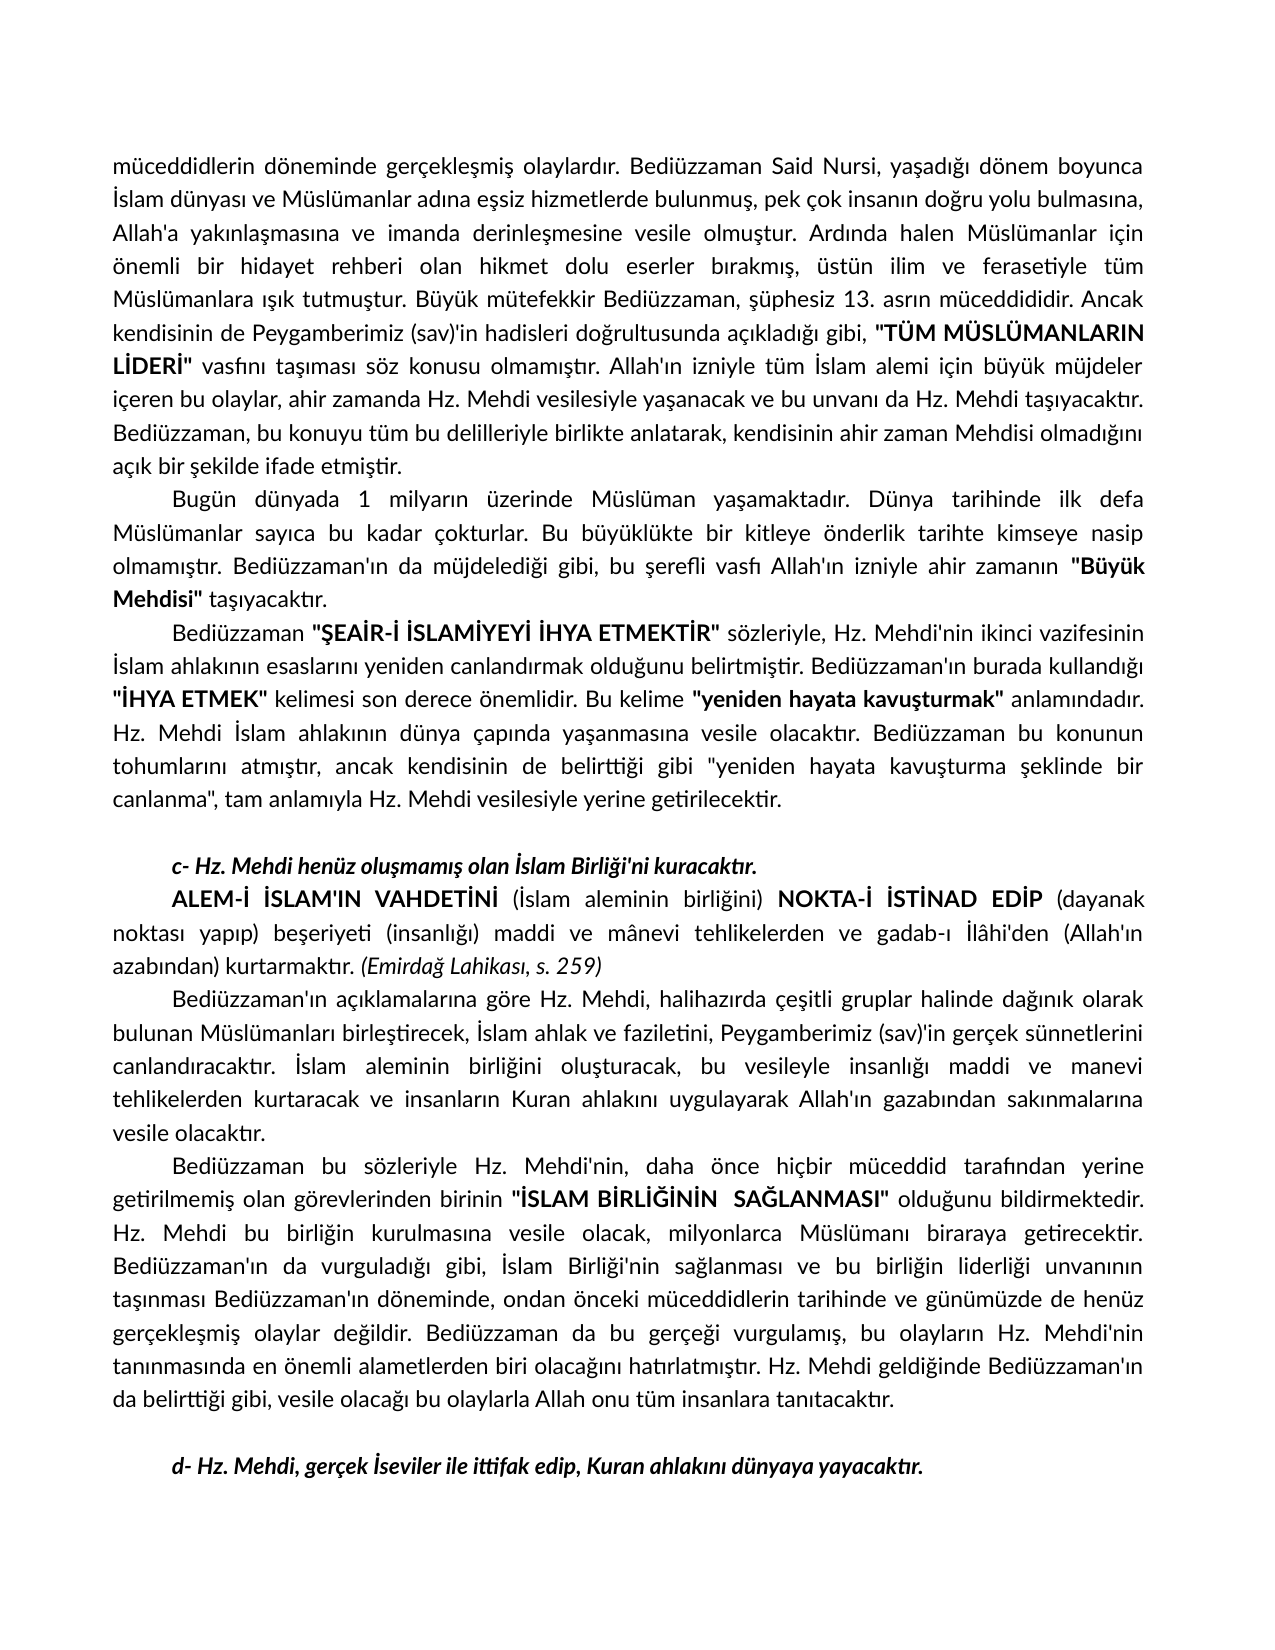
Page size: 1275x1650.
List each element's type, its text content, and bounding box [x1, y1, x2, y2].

text Bediüzzaman'ın açıklamalarına göre Hz. Mehdi, halihazırda çeşitli gruplar halinde dağınık olarak bulunan Müslümanları birleştirecek, İslam ahlak ve faziletini, Peygamberimiz (sav)'in gerçek sünnetlerini canlandıracaktır. İslam aleminin birliğini oluşturacak, bu vesileyle insanlığı maddi ve manevi tehlikelerden kurtaracak ve insanların Kuran ahlakını uygulayarak Allah'ın gazabından sakınmalarına vesile olacaktır. [112, 981, 1145, 1148]
text ALEM-İ İSLAM'IN VAHDETİNİ (İslam aleminin birliğini) NOKTA-İ İSTİNAD EDİP (dayanak noktası yapıp) beşeriyeti (insanlığı) maddi ve mânevi tehlikelerden ve gadab-ı İlâhi'den (Allah'ın azabından) kurtarmaktır. (Emirdağ Lahikası, s. 259) [112, 881, 1145, 981]
text Bediüzzaman bu sözleriyle Hz. Mehdi'nin, daha önce hiçbir müceddid tarafından yerine getirilmemiş olan görevlerinden birinin "İSLAM BİRLİĞİNİN SAĞLANMASI" olduğunu bildirmektedir. Hz. Mehdi bu birliğin kurulmasına vesile olacak, milyonlarca Müslümanı biraraya getirecektir. Bediüzzaman'ın da vurguladığı gibi, İslam Birliği'nin sağlanması ve bu birliğin liderliği unvanının taşınması Bediüzzaman'ın döneminde, ondan önceki müceddidlerin tarihinde ve günümüzde de henüz gerçekleşmiş olaylar değildir. Bediüzzaman da bu gerçeği vurgulamış, bu olayların Hz. Mehdi'nin tanınmasında en önemli alametlerden biri olacağını hatırlatmıştır. Hz. Mehdi geldiğinde Bediüzzaman'ın da belirttiği gibi, vesile olacağı bu olaylarla Allah onu tüm insanlara tanıtacaktır. [112, 1148, 1145, 1414]
text Bediüzzaman "ŞEAİR-İ İSLAMİYEYİ İHYA ETMEKTİR" sözleriyle, Hz. Mehdi'nin ikinci vazifesinin İslam ahlakının esaslarını yeniden canlandırmak olduğunu belirtmiştir. Bediüzzaman'ın burada kullandığı "İHYA ETMEK" kelimesi son derece önemlidir. Bu kelime "yeniden hayata kavuşturmak" anlamındadır. Hz. Mehdi İslam ahlakının dünya çapında yaşanmasına vesile olacaktır. Bediüzzaman bu konunun tohumlarını atmıştır, ancak kendisinin de belirttiği gibi "yeniden hayata kavuşturma şeklinde bir canlanma", tam anlamıyla Hz. Mehdi vesilesiyle yerine getirilecektir. [112, 614, 1145, 814]
text Bugün dünyada 1 milyarın üzerinde Müslüman yaşamaktadır. Dünya tarihinde ilk defa Müslümanlar sayıca bu kadar çokturlar. Bu büyüklükte bir kitleye önderlik tarihte kimseye nasip olmamıştır. Bediüzzaman'ın da müjdelediği gibi, bu şerefli vasfı Allah'ın izniyle ahir zamanın "Büyük Mehdisi" taşıyacaktır. [112, 481, 1145, 614]
text müceddidlerin döneminde gerçekleşmiş olaylardır. Bediüzzaman Said Nursi, yaşadığı dönem boyunca İslam dünyası ve Müslümanlar adına eşsiz hizmetlerde bulunmuş, pek çok insanın doğru yolu bulmasına, Allah'a yakınlaşmasına ve imanda derinleşmesine vesile olmuştur. Ardında halen Müslümanlar için önemli bir hidayet rehberi olan hikmet dolu eserler bırakmış, üstün ilim ve ferasetiyle tüm Müslümanlara ışık tutmuştur. Büyük mütefekkir Bediüzzaman, şüphesiz 13. asrın müceddididir. Ancak kendisinin de Peygamberimiz (sav)'in hadisleri doğrultusunda açıkladığı gibi, "TÜM MÜSLÜMANLARIN LİDERİ" vasfını taşıması söz konusu olmamıştır. Allah'ın izniyle tüm İslam alemi için büyük müjdeler içeren bu olaylar, ahir zamanda Hz. Mehdi vesilesiyle yaşanacak ve bu unvanı da Hz. Mehdi taşıyacaktır. Bediüzzaman, bu konuyu tüm bu delilleriyle birlikte anlatarak, kendisinin ahir zaman Mehdisi olmadığını açık bir şekilde ifade etmiştir. [112, 148, 1145, 481]
text d- Hz. Mehdi, gerçek İseviler ile ittifak edip, Kuran ahlakını dünyaya yayacaktır. [112, 1448, 1145, 1481]
text c- Hz. Mehdi henüz oluşmamış olan İslam Birliği'ni kuracaktır. [112, 848, 1145, 881]
